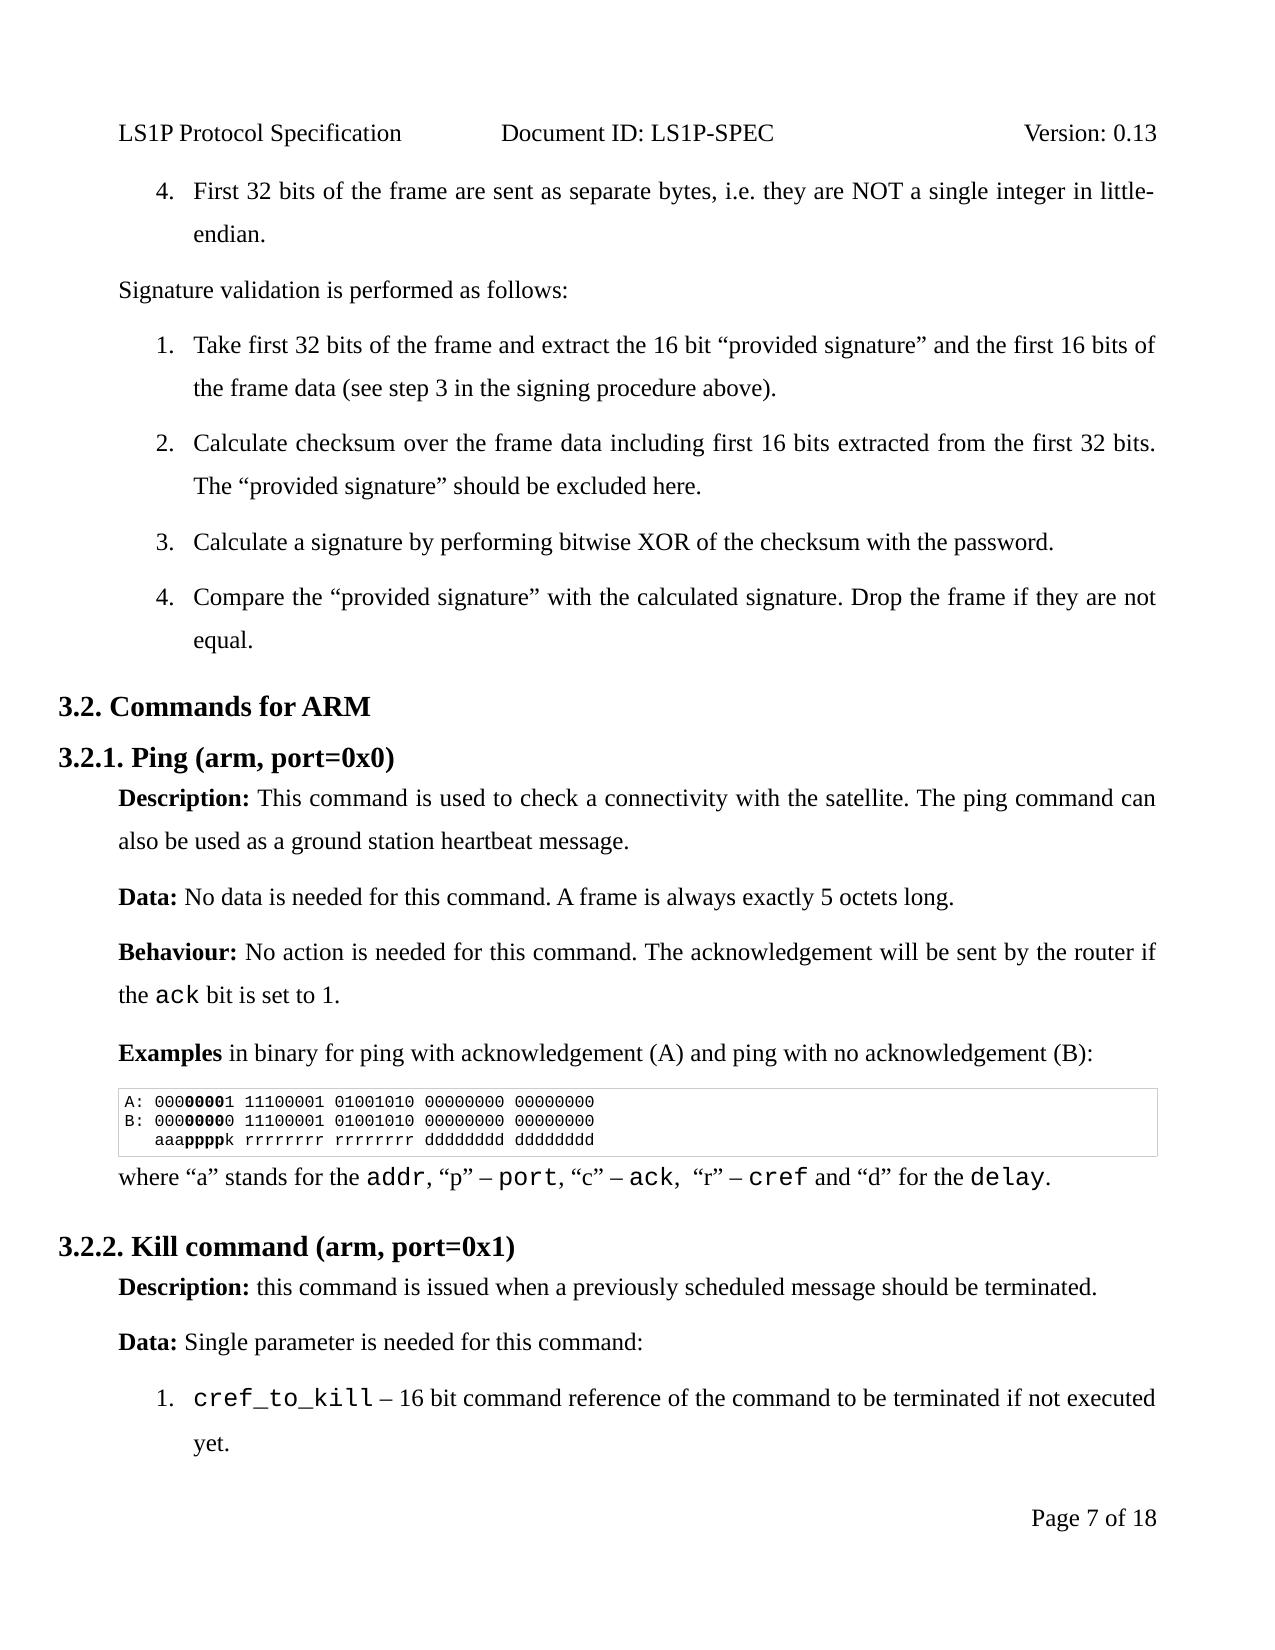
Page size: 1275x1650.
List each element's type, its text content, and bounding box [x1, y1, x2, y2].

text Examples in binary for ping with acknowledgement (A) and ping with no acknowledgement (B): [118, 1038, 1157, 1067]
text Data: Single parameter is needed for this command: [118, 1327, 1157, 1356]
text Data: No data is needed for this command. A frame is always exactly 5 octets long. [118, 882, 1157, 910]
subtitle Kill command (arm, port=0x1) [58, 1229, 1157, 1263]
text Signature validation is performed as follows: [118, 275, 1157, 303]
text Description: This command is used to check a connectivity with the satellite. The ping command can also be used as a ground station heartbeat message. [118, 783, 1157, 855]
text B: 00000000 11100001 01001010 00000000 00000000 [119, 1106, 1157, 1125]
text aaappppk rrrrrrrr rrrrrrrr dddddddd dddddddd [119, 1125, 1157, 1156]
list Compare the “provided signature” with the calculated signature. Drop the frame if they are not equal. [156, 582, 1157, 654]
subtitle Ping (arm, port=0x0) [58, 741, 1157, 774]
text Description: this command is issued when a previously scheduled message should be terminated. [118, 1272, 1157, 1301]
subtitle Commands for ARM [58, 689, 1157, 723]
list cref_to_kill – 16 bit command reference of the command to be terminated if not executed yet. [156, 1383, 1157, 1457]
list First 32 bits of the frame are sent as separate bytes, i.e. they are NOT a single integer in little-endian. [156, 176, 1157, 248]
text Behaviour: No action is needed for this command. The acknowledgement will be sent by the router if the ack bit is set to 1. [118, 937, 1157, 1011]
text A: 00000001 11100001 01001010 00000000 00000000 [119, 1089, 1157, 1106]
list Calculate checksum over the frame data including first 16 bits extracted from the first 32 bits. The “provided signature” should be excluded here. [156, 428, 1157, 500]
list Take first 32 bits of the frame and extract the 16 bit “provided signature” and the first 16 bits of the frame data (see step 3 in the signing procedure above). [156, 330, 1157, 402]
list Calculate a signature by performing bitwise XOR of the checksum with the password. [156, 527, 1157, 555]
text where “a” stands for the addr, “p” – port, “c” – ack, “r” – cref and “d” for the delay. [118, 1162, 1157, 1193]
